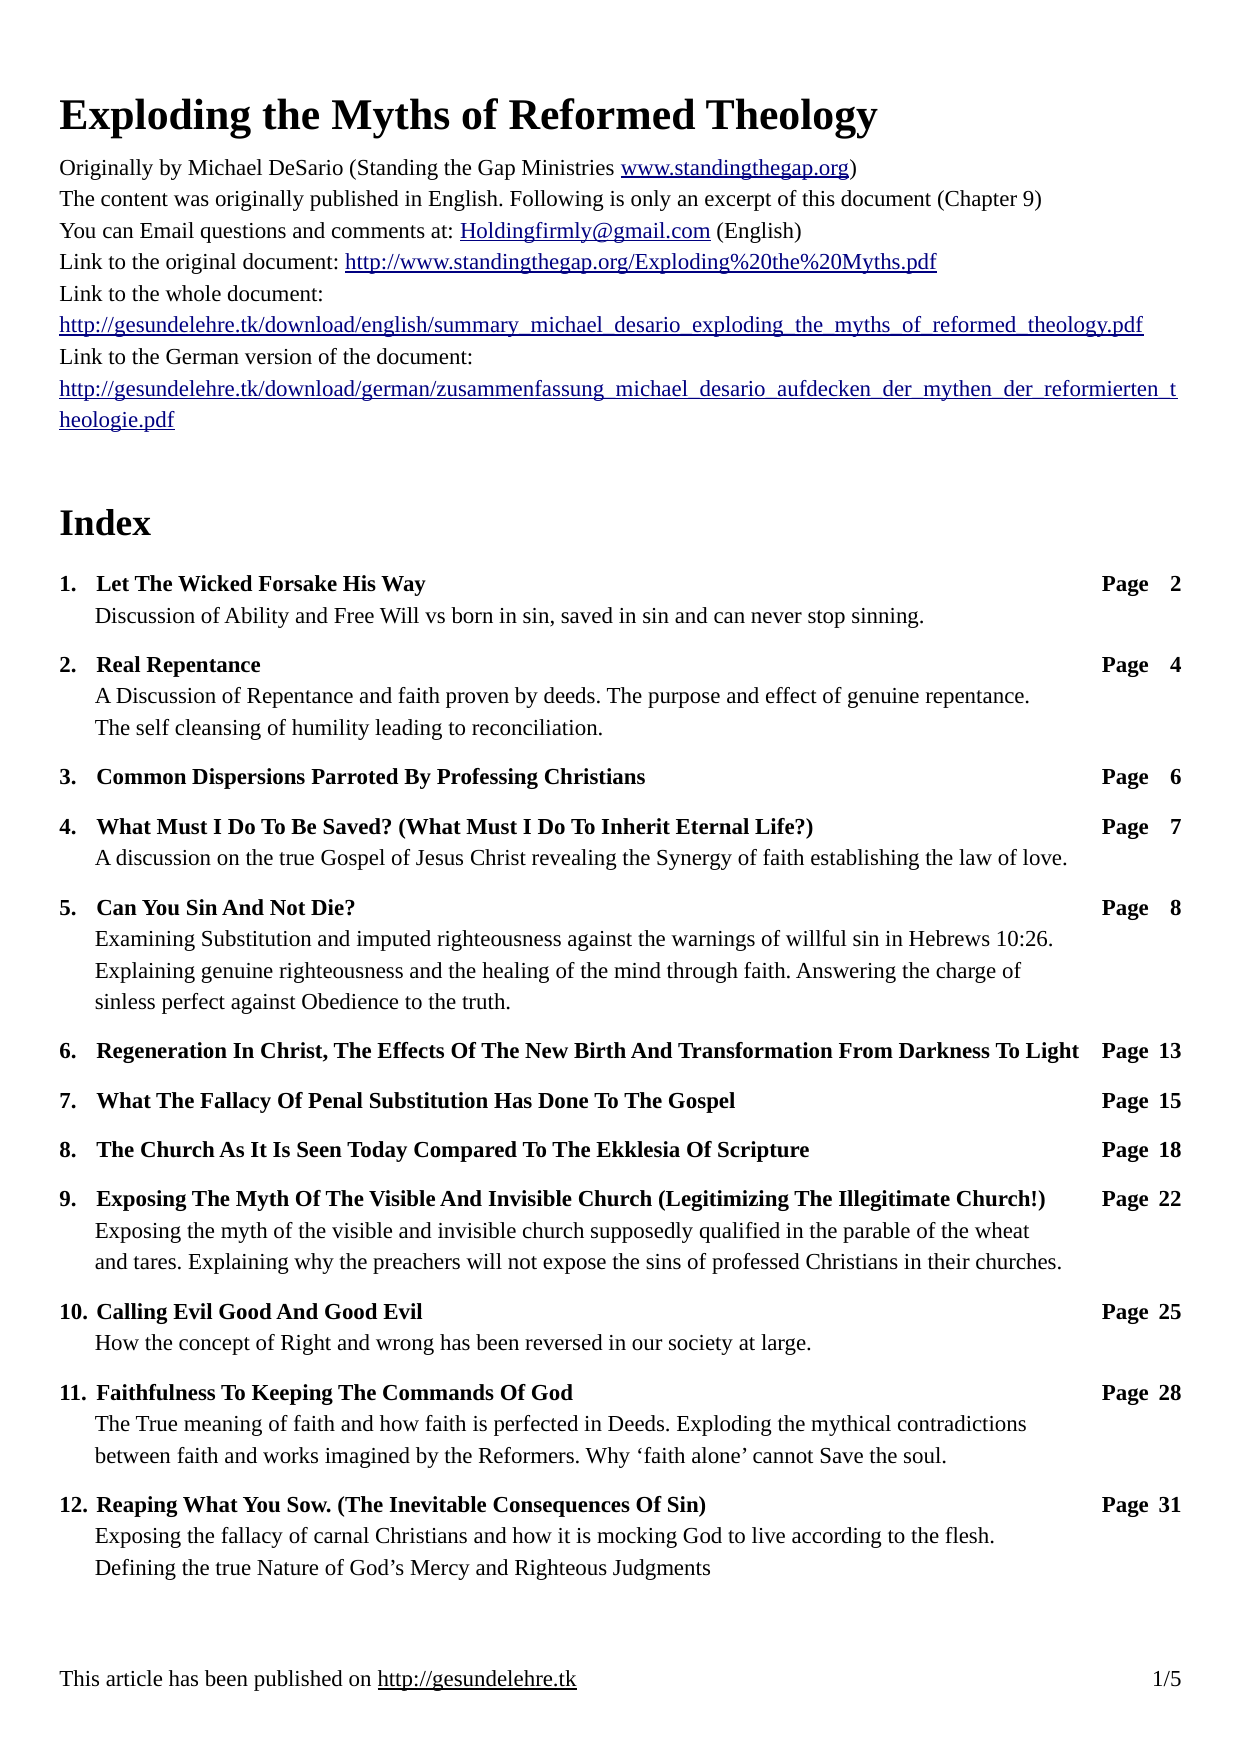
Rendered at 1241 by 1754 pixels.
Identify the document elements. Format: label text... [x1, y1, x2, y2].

subtitle Discussion of Ability and Free Will vs born in sin, saved in sin and can never stop sinning. [94, 602, 1072, 628]
subtitle How the concept of Right and wrong has been reversed in our society at large. [94, 1329, 1072, 1356]
text Link to the whole document: http://gesundelehre.tk/download/english/summary_michael_desario_exploding_the_myths_of_reformed_theology.pdf [59, 280, 1181, 338]
text Link to the German version of the document: http://gesundelehre.tk/download/german/zusammenfassung_michael_desario_aufdecken_der_mythen_der_reformierten_theologie.pdf [59, 343, 1181, 432]
text Link to the original document: http://www.standingthegap.org/Exploding%20the%20Myths.pdf [59, 248, 1181, 275]
subtitle The True meaning of faith and how faith is perfected in Deeds. Exploding the mythical contradictions between faith and works imagined by the Reformers. Why ‘faith alone’ cannot Save the soul. [94, 1410, 1072, 1468]
text Exploding the Myths of Reformed Theology [59, 88, 1181, 139]
text 7. What the fallacy of Penal Substitution has done to the Gospel Page 15 [59, 1087, 1181, 1113]
text 5. Can you Sin and Not Die? Page 8 [59, 893, 1181, 920]
subtitle Exposing the myth of the visible and invisible church supposedly qualified in the parable of the wheat and tares. Explaining why the preachers will not expose the sins of professed Christians in their churches. [94, 1217, 1072, 1275]
text 4. What must I do to be saved? (What Must I do to inherit Eternal Life?) Page 7 [59, 813, 1181, 839]
text 3. Common Dispersions parroted by professing Christians Page 6 [59, 763, 1181, 790]
text The content was originally published in English. Following is only an excerpt of this document (Chapter 9) [59, 185, 1181, 212]
text 6. Regeneration in Christ, the effects of the New Birth and transformation from Darkness to Light Page 13 [59, 1037, 1181, 1064]
text 11. Faithfulness to keeping the Commands of God Page 28 [59, 1378, 1181, 1405]
text Originally by Michael DeSario (Standing the Gap Ministries www.standingthegap.org) [59, 154, 1181, 180]
subtitle Exposing the fallacy of carnal Christians and how it is mocking God to live according to the flesh. Defining the true Nature of God’s Mercy and Righteous Judgments [94, 1522, 1072, 1580]
text 12. Reaping what you Sow. (The inevitable consequences of sin) Page 31 [59, 1491, 1181, 1517]
subtitle Examining Substitution and imputed righteousness against the warnings of willful sin in Hebrews 10:26. Explaining genuine righteousness and the healing of the mind through faith. Answering the charge of sinless perfect against Obedience to the truth. [94, 925, 1072, 1014]
text You can Email questions and comments at: Holdingfirmly@gmail.com (English) [59, 217, 1181, 243]
text 8. The Church as it is seen today compared to the Ekklesia of Scripture Page 18 [59, 1136, 1181, 1162]
text 1. Let the Wicked forsake his way Page 2 [59, 570, 1181, 597]
subtitle A discussion on the true Gospel of Jesus Christ revealing the Synergy of faith establishing the law of love. [94, 844, 1072, 871]
subtitle Index [59, 501, 1181, 544]
text 10. Calling Evil Good and Good Evil Page 25 [59, 1298, 1181, 1324]
subtitle A Discussion of Repentance and faith proven by deeds. The purpose and effect of genuine repentance. The self cleansing of humility leading to reconciliation. [94, 683, 1072, 741]
text 9. Exposing the myth of the visible and invisible church (Legitimizing the Illegitimate Church!) Page 22 [59, 1185, 1181, 1212]
text 2. Real Repentance Page 4 [59, 651, 1181, 677]
